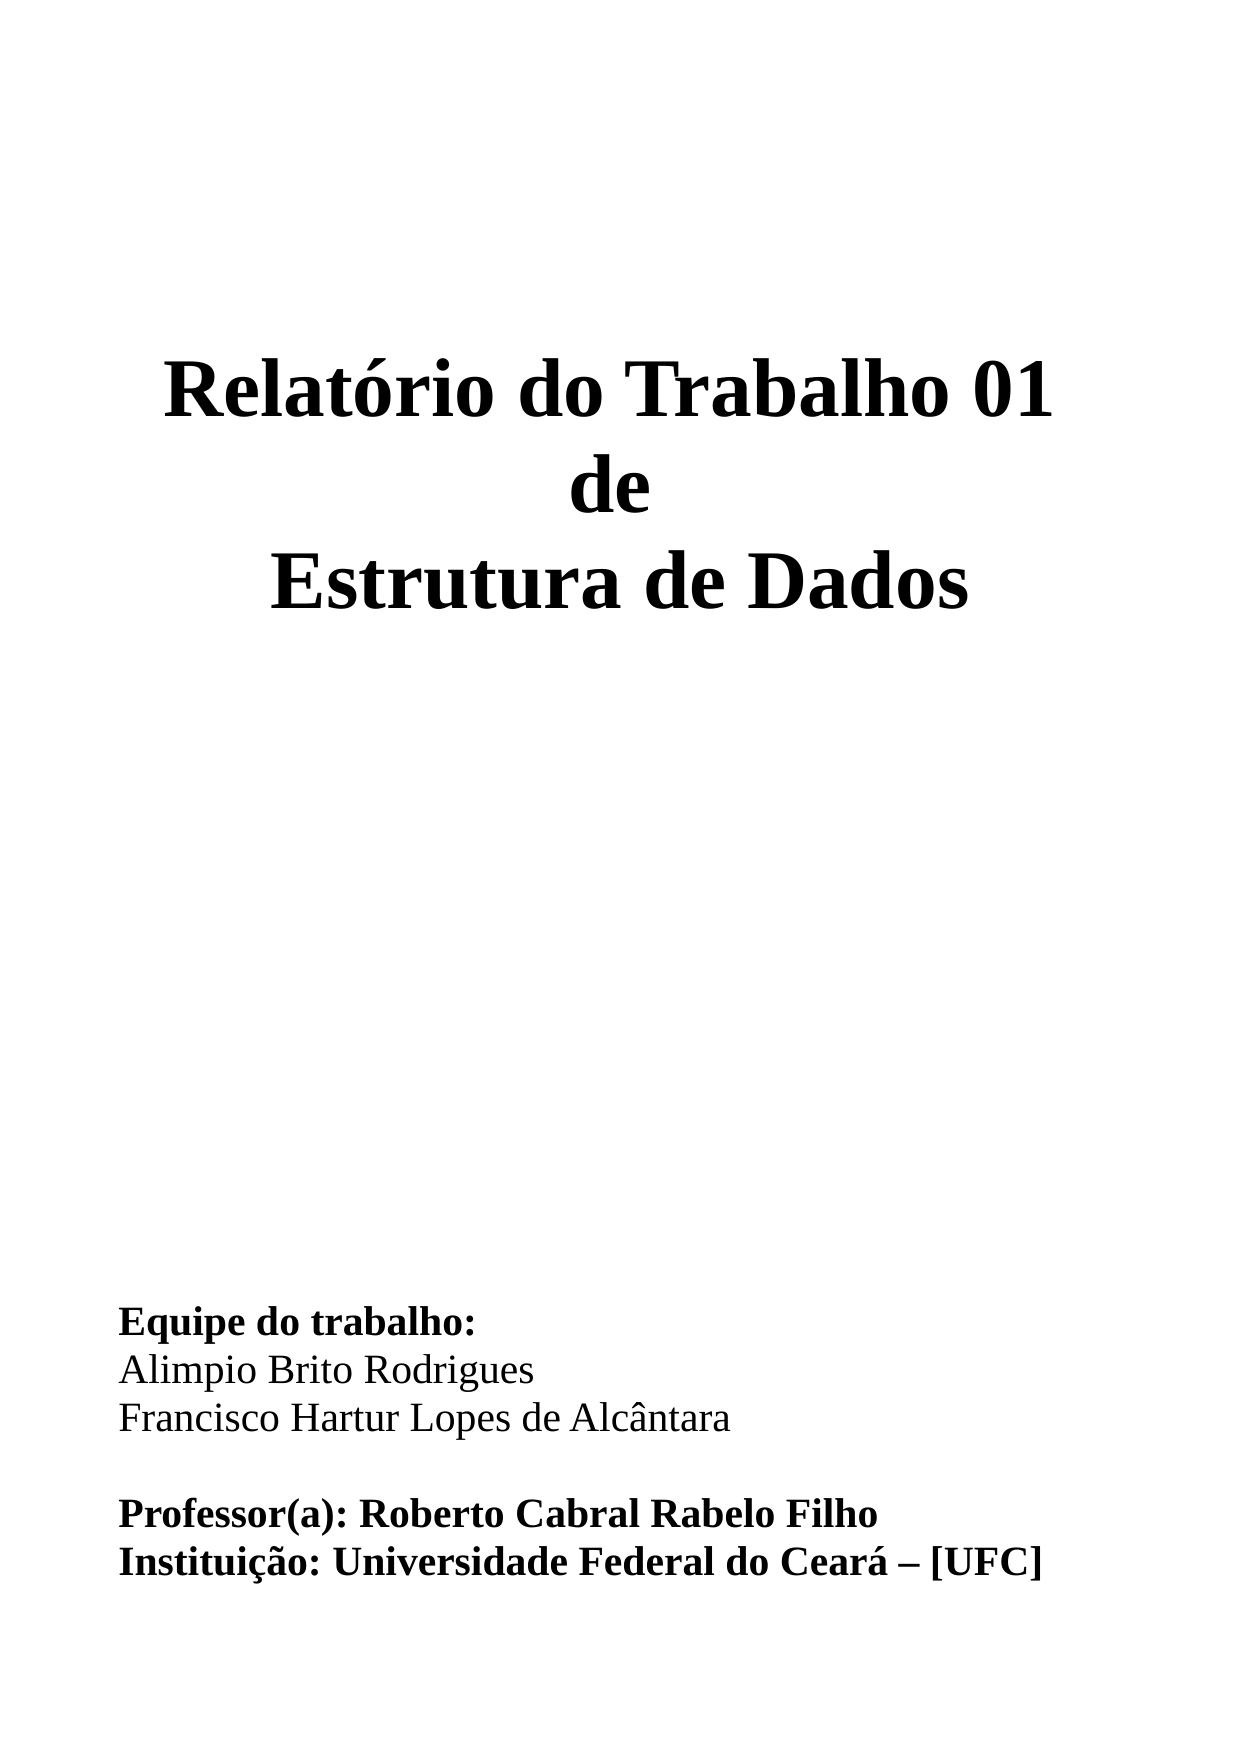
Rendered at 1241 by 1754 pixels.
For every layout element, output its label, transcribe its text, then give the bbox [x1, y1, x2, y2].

text Instituição: Universidade Federal do Ceará – [UFC] [118, 1536, 1122, 1584]
text Estrutura de Dados [118, 530, 1122, 626]
text Equipe do trabalho: [118, 1297, 1122, 1345]
text Alimpio Brito Rodrigues [118, 1345, 1122, 1393]
text de [118, 434, 1122, 530]
text Relatório do Trabalho 01 [118, 338, 1122, 434]
text Francisco Hartur Lopes de Alcântara [118, 1393, 1122, 1441]
text Professor(a): Roberto Cabral Rabelo Filho [118, 1488, 1122, 1536]
